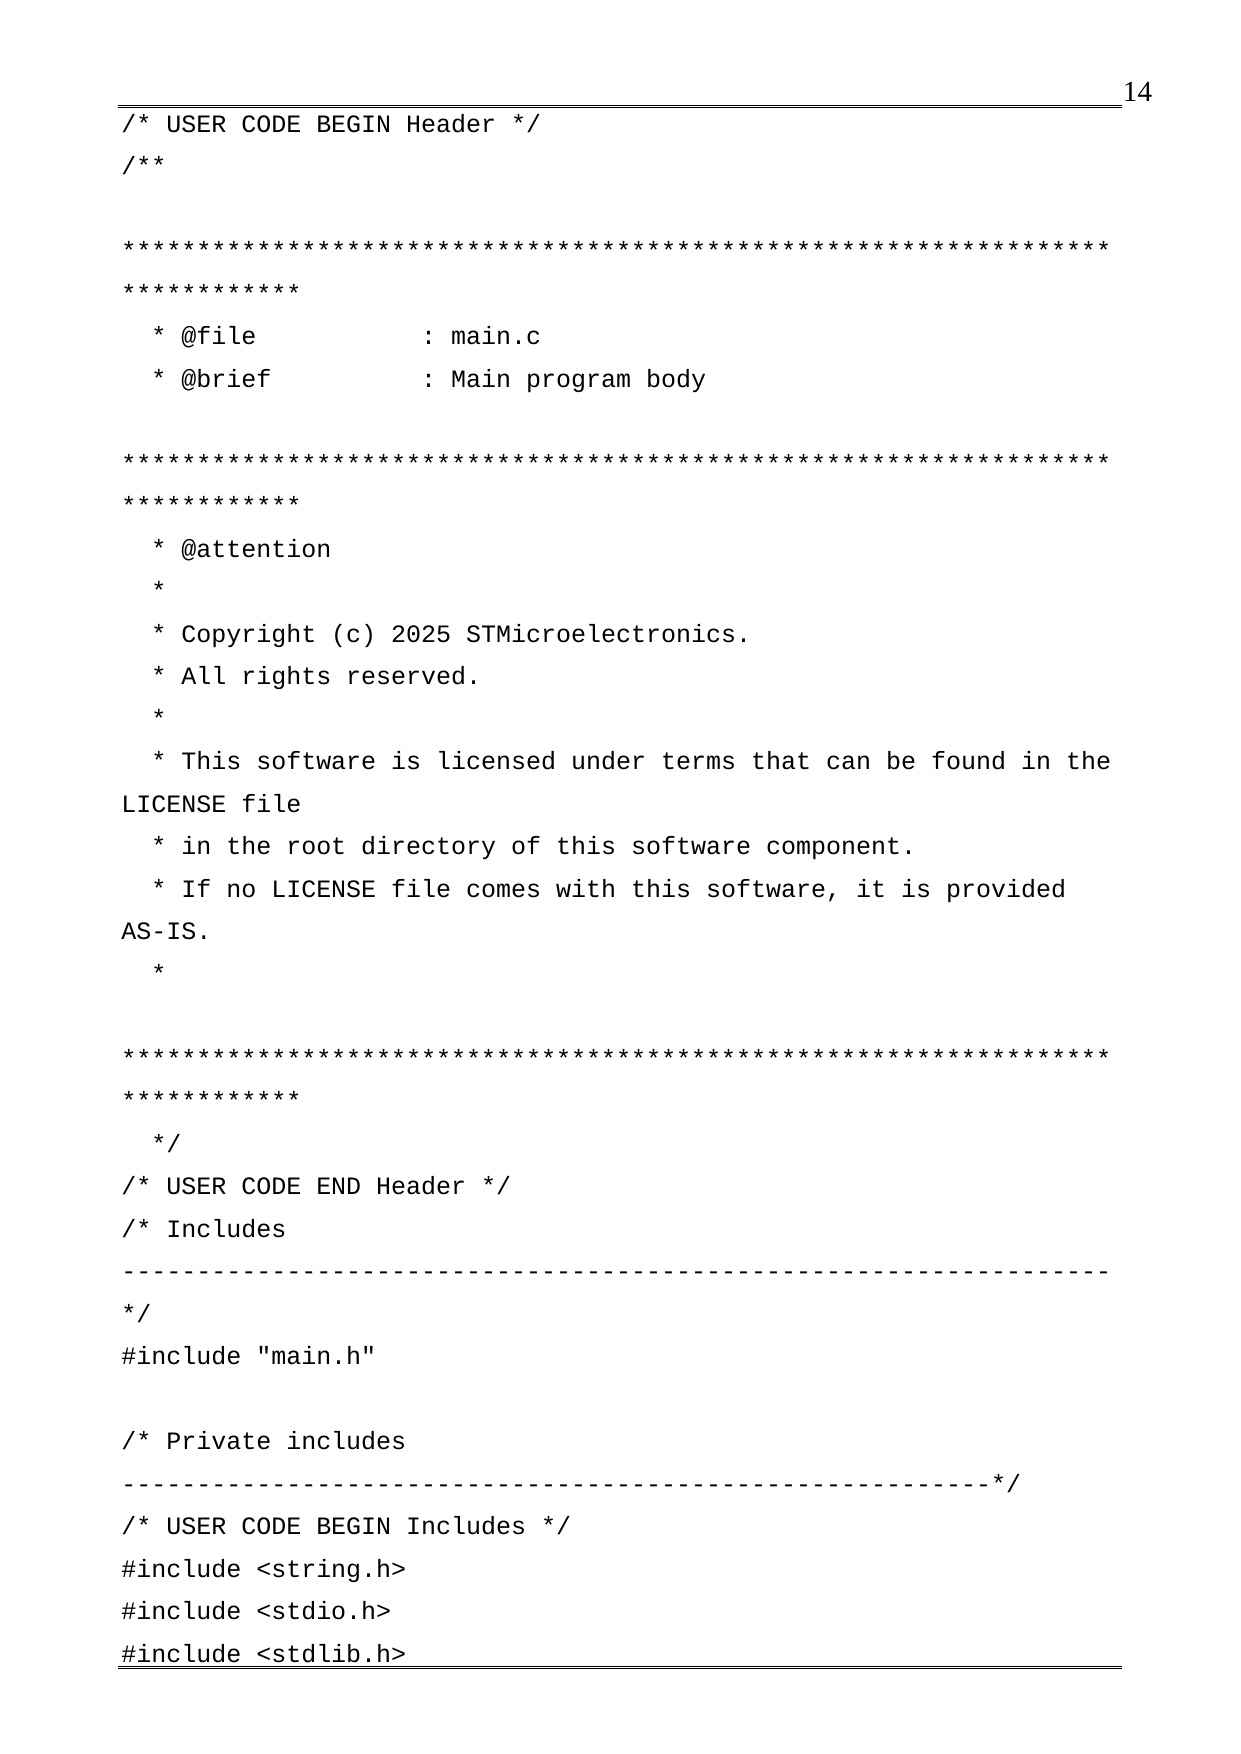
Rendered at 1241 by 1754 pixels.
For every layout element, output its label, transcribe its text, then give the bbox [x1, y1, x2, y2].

text * Copyright (c) 2025 STMicroelectronics. [118, 615, 1122, 649]
text * @attention [118, 530, 1122, 564]
text /* Includes ------------------------------------------------------------------*/ [118, 1210, 1122, 1329]
text ****************************************************************************** [118, 403, 1122, 522]
text #include <string.h> [118, 1550, 1122, 1584]
text * If no LICENSE file comes with this software, it is provided AS-IS. [118, 870, 1122, 947]
text * This software is licensed under terms that can be found in the LICENSE file [118, 743, 1122, 819]
text * [118, 955, 1122, 989]
text /** [118, 148, 1122, 182]
text /* Private includes ----------------------------------------------------------*/ [118, 1423, 1122, 1499]
text * All rights reserved. [118, 658, 1122, 692]
text * @brief : Main program body [118, 360, 1122, 394]
text ****************************************************************************** [118, 190, 1122, 309]
text /* USER CODE BEGIN Header */ [118, 108, 1122, 139]
text ****************************************************************************** [118, 998, 1122, 1117]
text * @file : main.c [118, 318, 1122, 352]
text #include <stdlib.h> [118, 1635, 1122, 1666]
text */ [118, 1125, 1122, 1159]
text /* USER CODE BEGIN Includes */ [118, 1508, 1122, 1542]
text * [118, 573, 1122, 607]
text /* USER CODE END Header */ [118, 1168, 1122, 1202]
text #include "main.h" [118, 1338, 1122, 1372]
text * [118, 700, 1122, 734]
text * in the root directory of this software component. [118, 828, 1122, 862]
text #include <stdio.h> [118, 1593, 1122, 1627]
